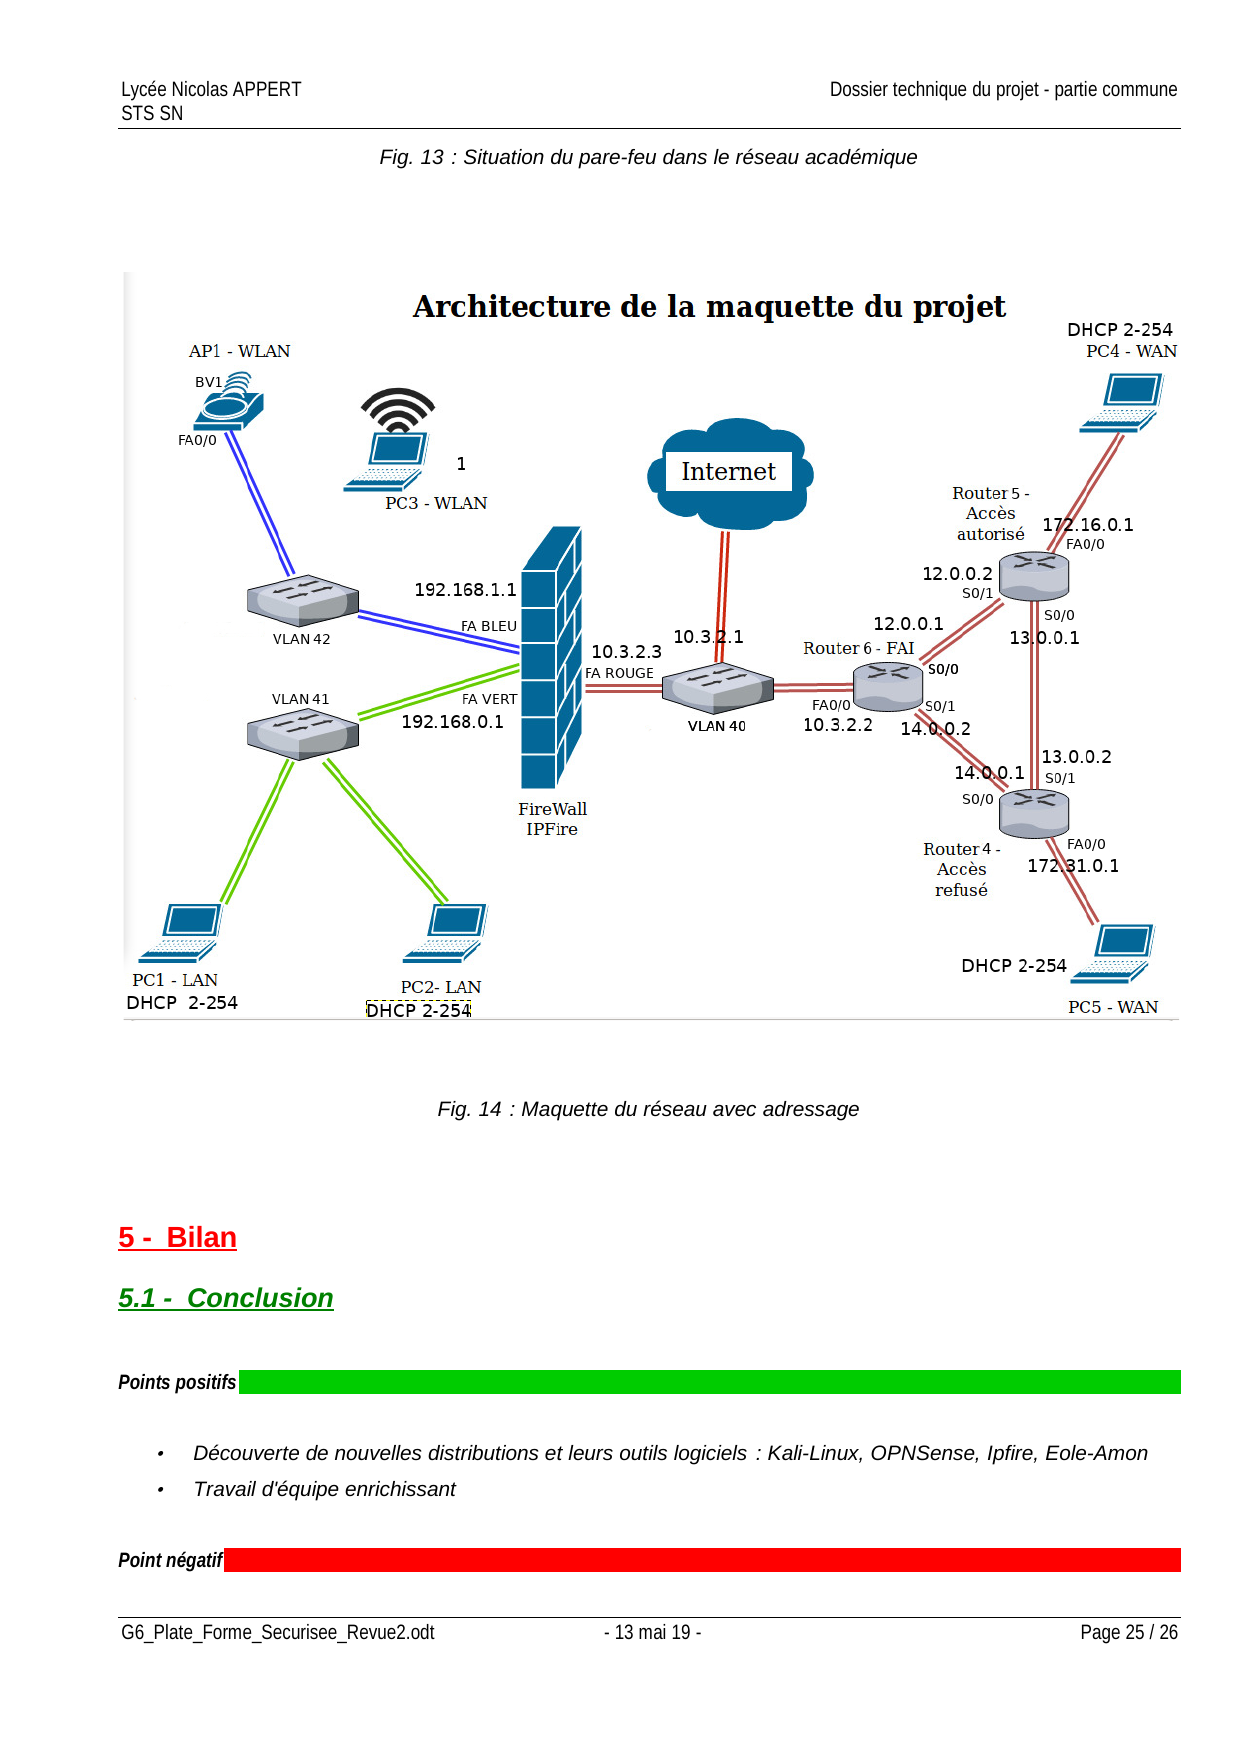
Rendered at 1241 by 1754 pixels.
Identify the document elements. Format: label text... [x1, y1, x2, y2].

subtitle Conclusion [118, 1283, 1181, 1313]
text Fig. 13 : Situation du pare-feu dans le réseau académique [118, 145, 1181, 169]
text Points positifs [118, 1370, 1181, 1394]
list Découverte de nouvelles distributions et leurs outils logiciels : Kali-Linux, OPNSense, Ipfire, Eole-Amon [156, 1442, 1181, 1465]
picture [123, 272, 1180, 1021]
list Travail d'équipe enrichissant [156, 1477, 1181, 1501]
text Point négatif [118, 1548, 1181, 1572]
text Fig. 14 : Maquette du réseau avec adressage [118, 1097, 1181, 1121]
subtitle Bilan [118, 1221, 1181, 1253]
